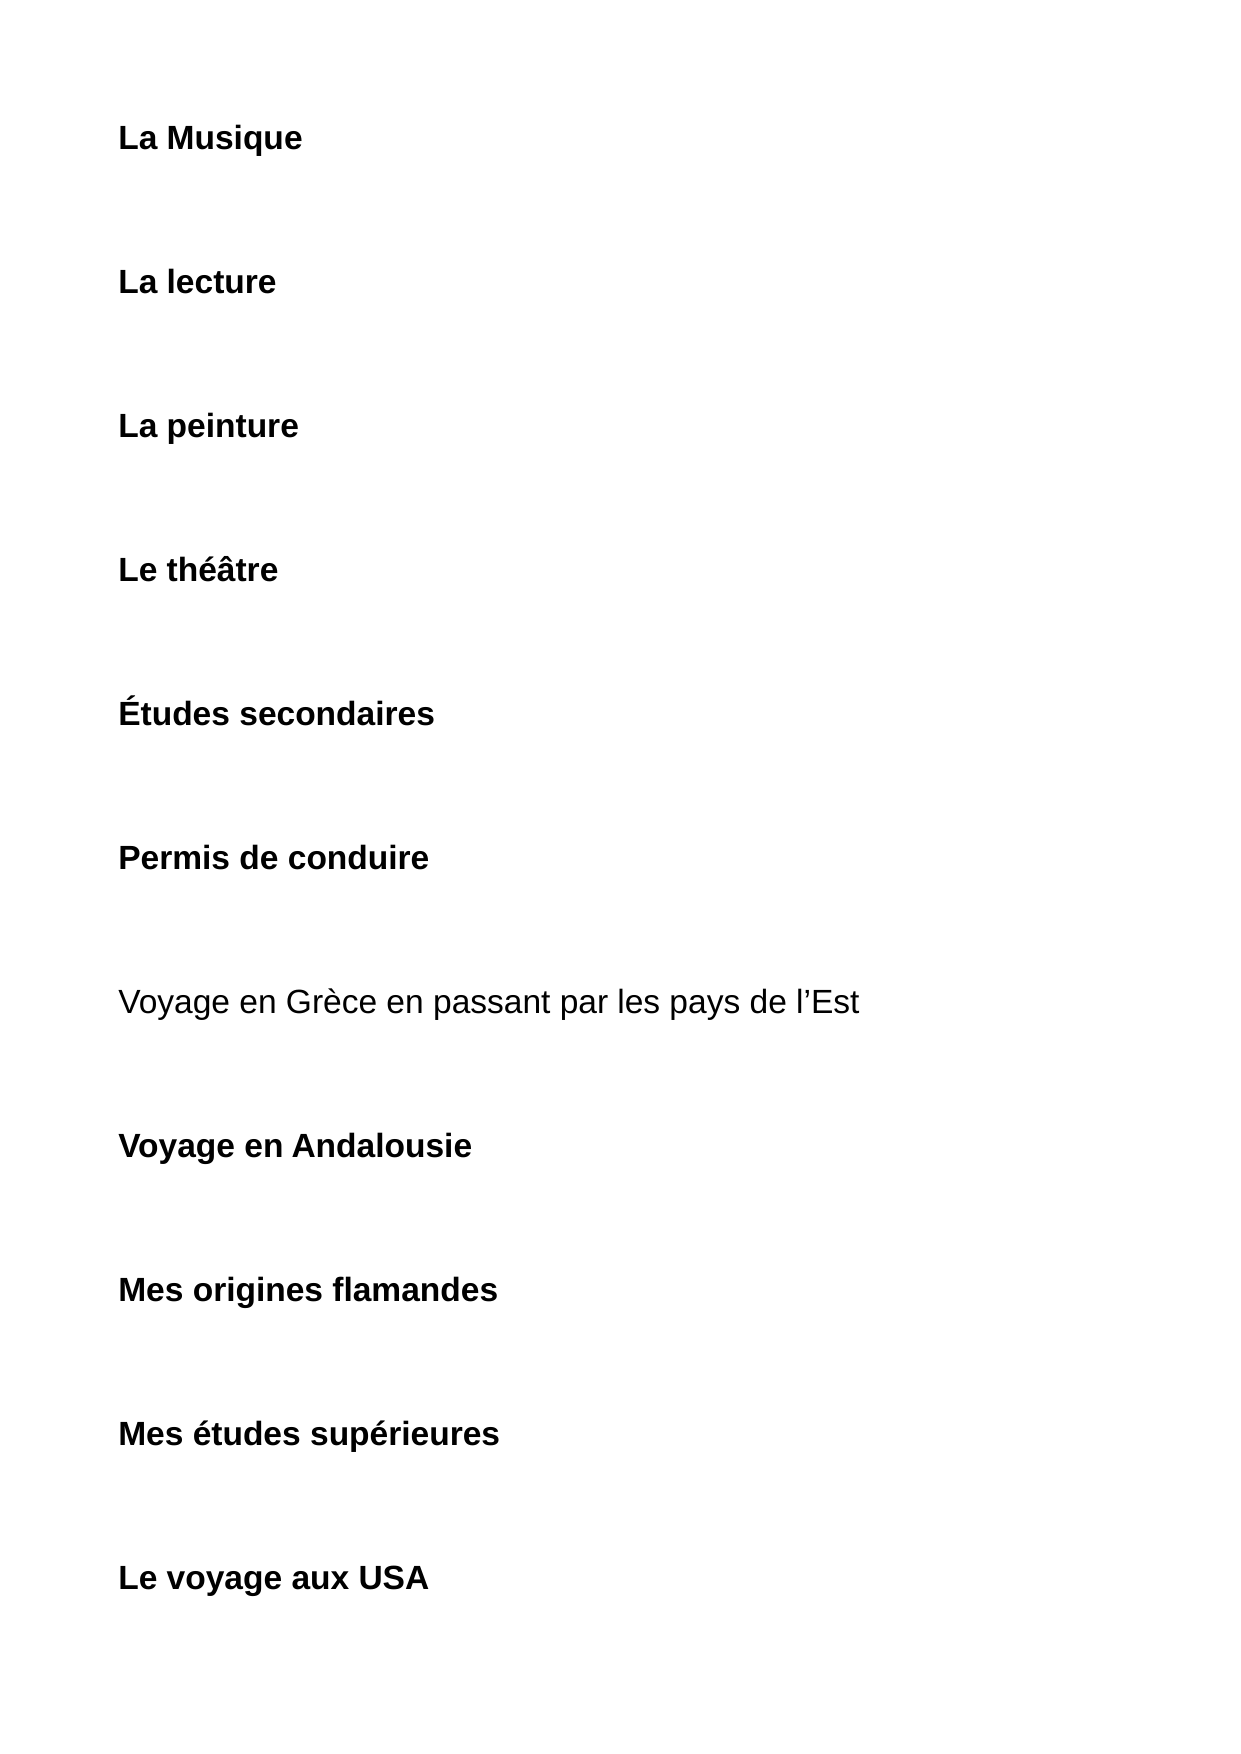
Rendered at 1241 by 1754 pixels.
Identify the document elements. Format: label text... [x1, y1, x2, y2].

subtitle Voyage en Andalousie [118, 1126, 1122, 1164]
subtitle La Musique [118, 118, 1122, 157]
subtitle Mes origines flamandes [118, 1270, 1122, 1308]
subtitle Mes études supérieures [118, 1414, 1122, 1452]
subtitle Le voyage aux USA [118, 1558, 1122, 1596]
subtitle Études secondaires [118, 694, 1122, 733]
subtitle Permis de conduire [118, 838, 1122, 877]
subtitle La peinture [118, 406, 1122, 445]
subtitle Voyage en Grèce en passant par les pays de l’Est [118, 982, 1122, 1021]
subtitle La lecture [118, 262, 1122, 301]
subtitle Le théâtre [118, 550, 1122, 589]
